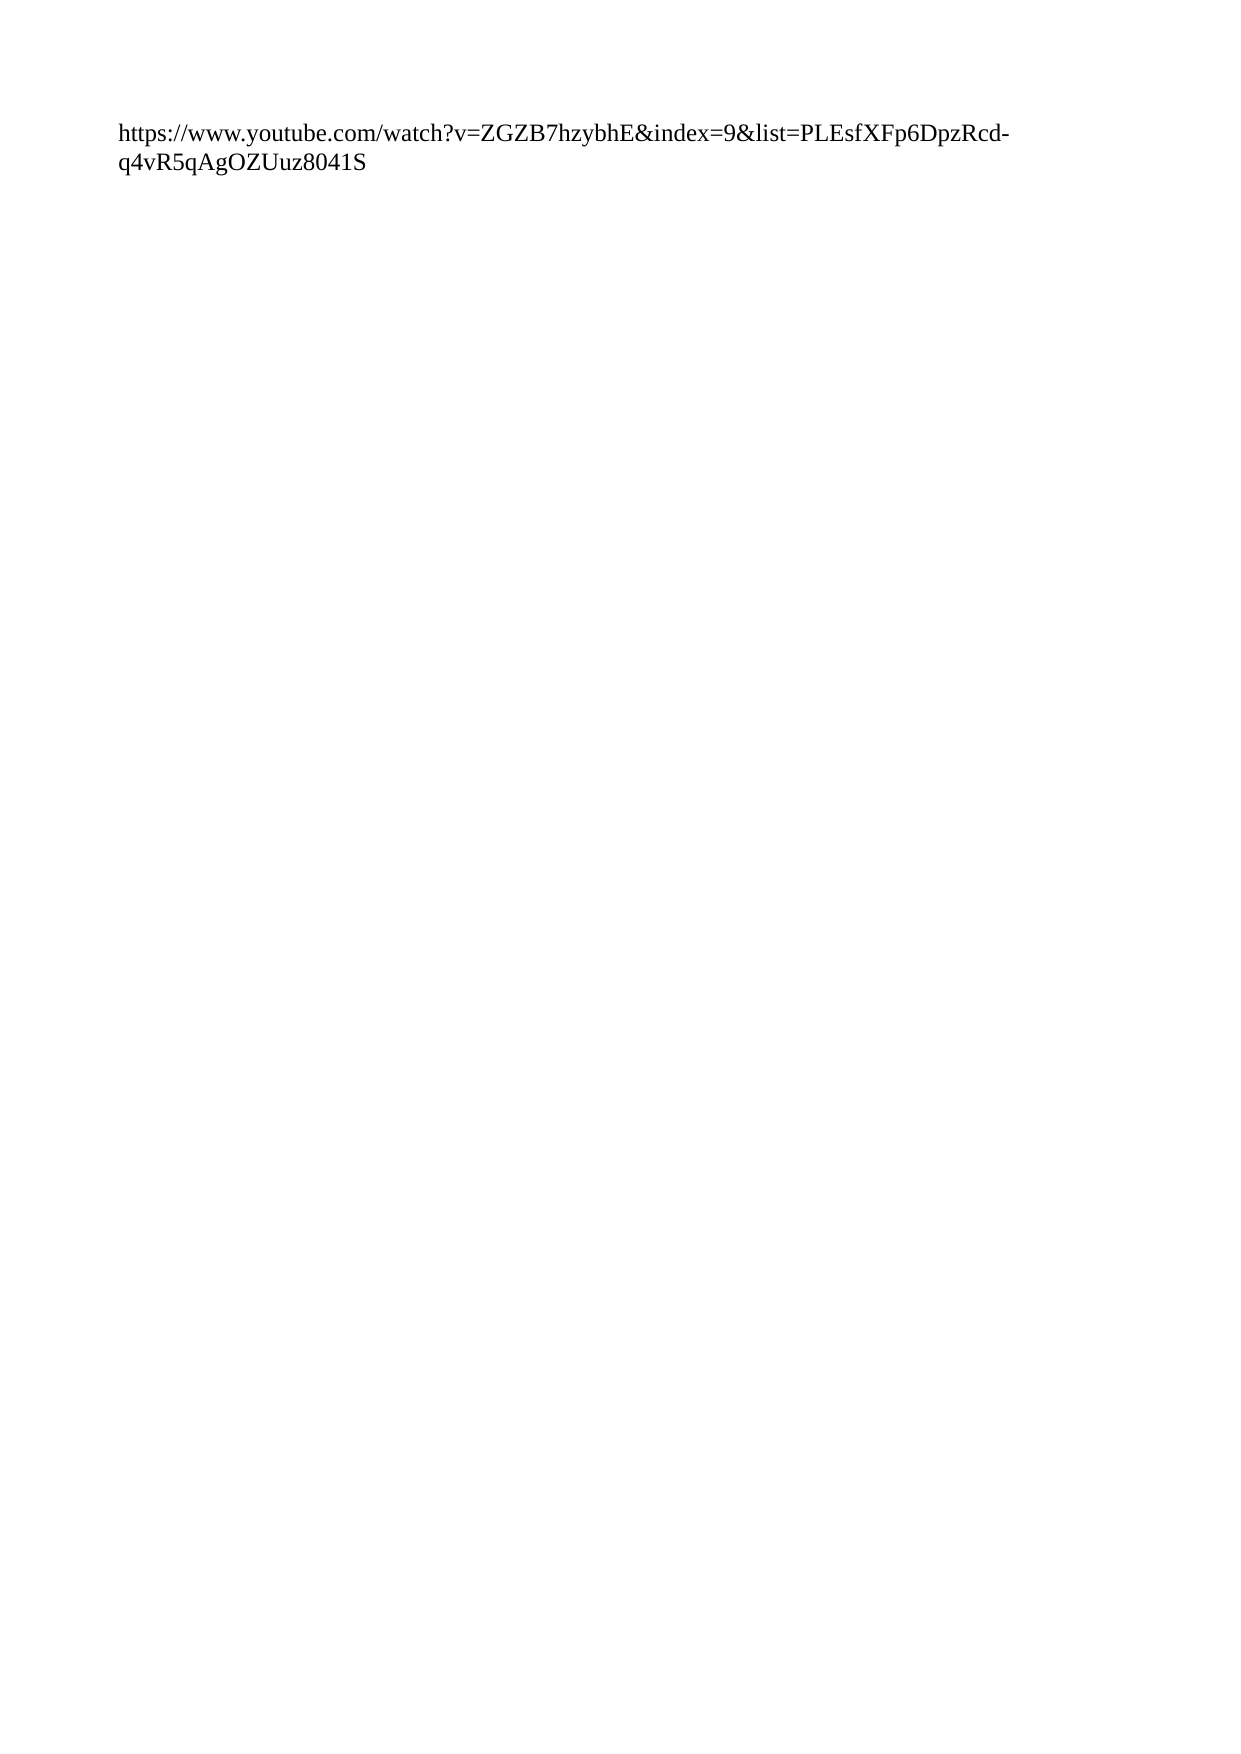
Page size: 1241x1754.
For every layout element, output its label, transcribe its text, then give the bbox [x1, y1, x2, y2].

text https://www.youtube.com/watch?v=ZGZB7hzybhE&index=9&list=PLEsfXFp6DpzRcd-q4vR5qAgOZUuz8041S [118, 118, 1122, 176]
